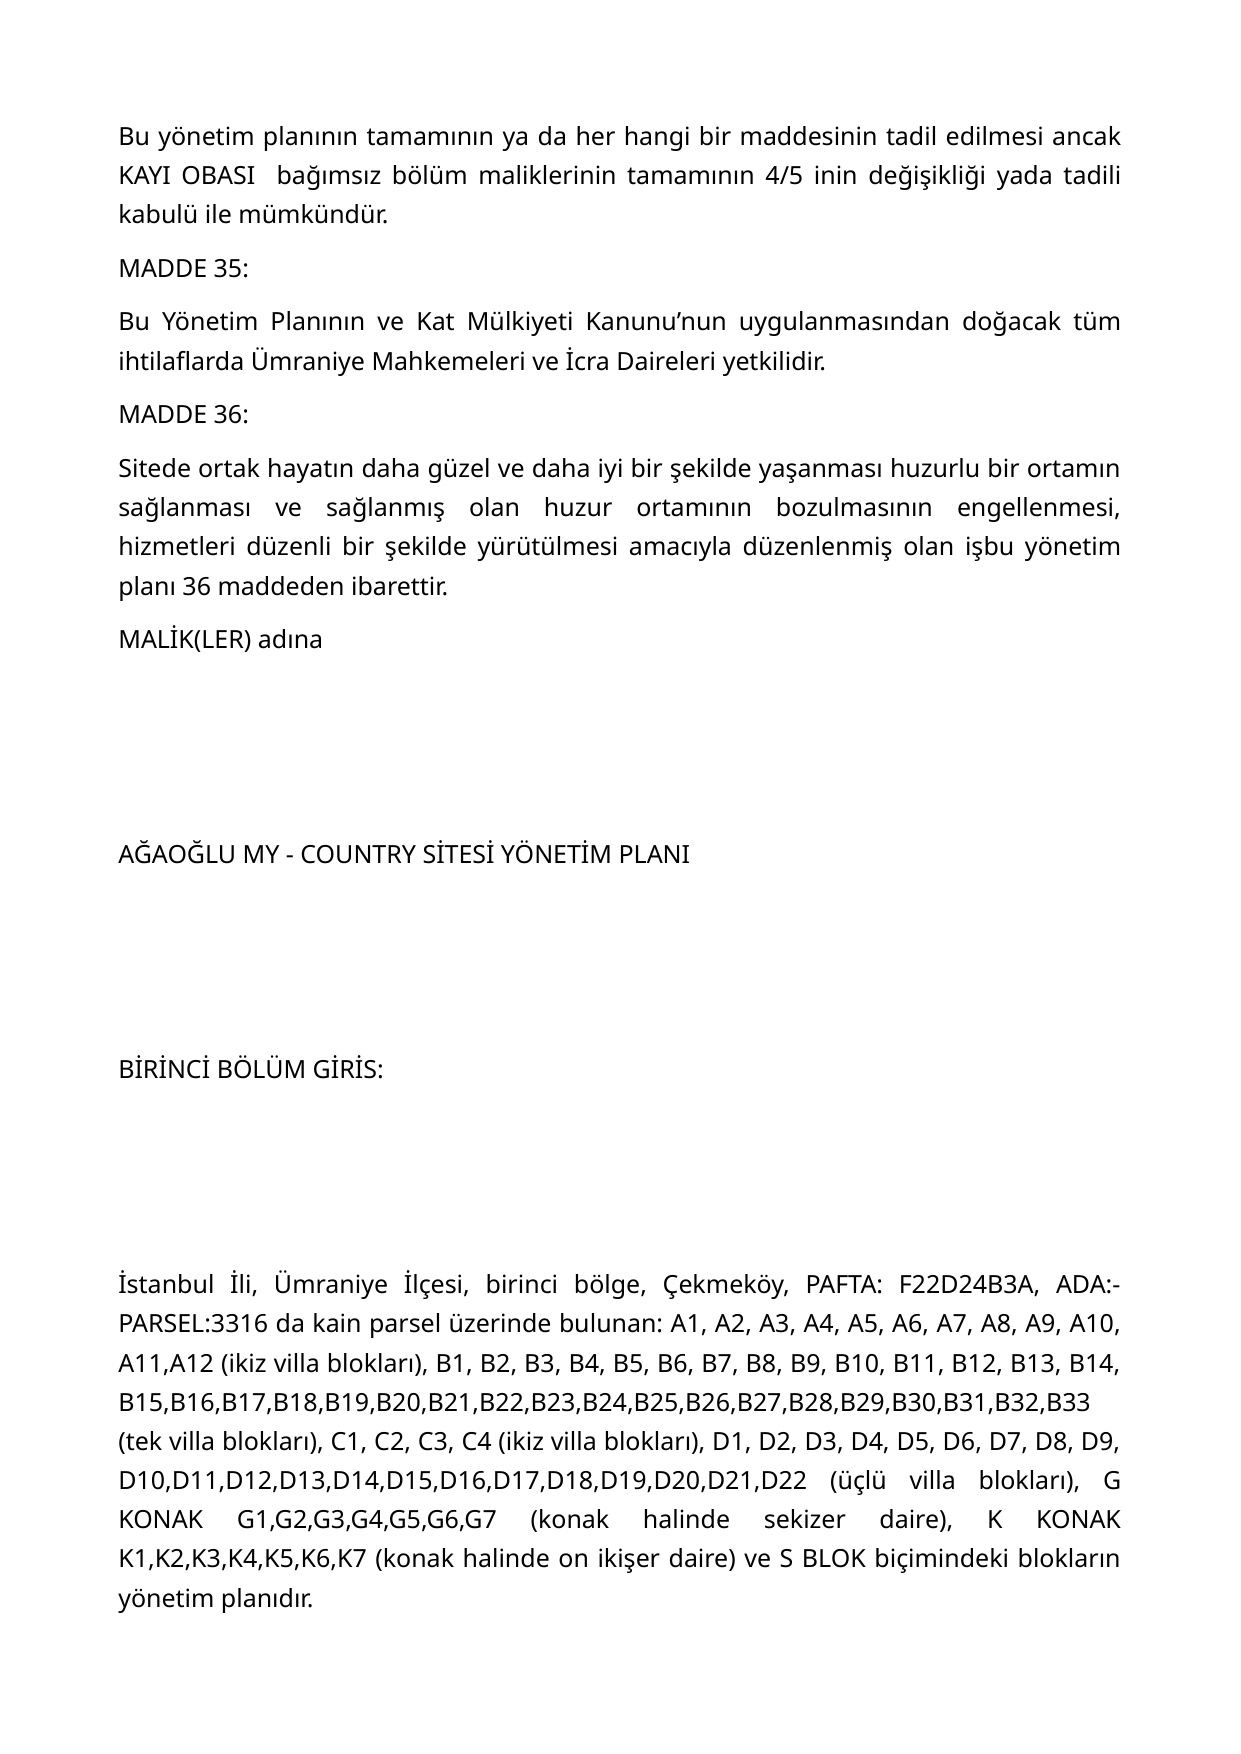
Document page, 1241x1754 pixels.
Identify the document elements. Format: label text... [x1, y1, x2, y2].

text Bu yönetim planının tamamının ya da her hangi bir maddesinin tadil edilmesi ancak KAYI OBASI bağımsız bölüm maliklerinin tamamının 4/5 inin değişikliği yada tadili kabulü ile mümkündür. [118, 118, 1122, 231]
text BİRİNCİ BÖLÜM GİRİS: [118, 1052, 1122, 1086]
text Sitede ortak hayatın daha güzel ve daha iyi bir şekilde yaşanması huzurlu bir ortamın sağlanması ve sağlanmış olan huzur ortamının bozulmasının engellenmesi, hizmetleri düzenli bir şekilde yürütülmesi amacıyla düzenlenmiş olan işbu yönetim planı 36 maddeden ibarettir. [118, 451, 1122, 602]
text İstanbul İli, Ümraniye İlçesi, birinci bölge, Çekmeköy, PAFTA: F22D24B3A, ADA:-PARSEL:3316 da kain parsel üzerinde bulunan: A1, A2, A3, A4, A5, A6, A7, A8, A9, A10, A11,A12 (ikiz villa blokları), B1, B2, B3, B4, B5, B6, B7, B8, B9, B10, B11, B12, B13, B14, B15,B16,B17,B18,B19,B20,B21,B22,B23,B24,B25,B26,B27,B28,B29,B30,B31,B32,B33 (tek villa blokları), C1, C2, C3, C4 (ikiz villa blokları), D1, D2, D3, D4, D5, D6, D7, D8, D9, D10,D11,D12,D13,D14,D15,D16,D17,D18,D19,D20,D21,D22 (üçlü villa blokları), G KONAK G1,G2,G3,G4,G5,G6,G7 (konak halinde sekizer daire), K KONAK K1,K2,K3,K4,K5,K6,K7 (konak halinde on ikişer daire) ve S BLOK biçimindeki blokların yönetim planıdır. [118, 1267, 1122, 1614]
text AĞAOĞLU MY - COUNTRY SİTESİ YÖNETİM PLANI [118, 837, 1122, 871]
text MALİK(LER) adına [118, 622, 1122, 656]
text MADDE 35: [118, 250, 1122, 284]
text Bu Yönetim Planının ve Kat Mülkiyeti Kanunu’nun uygulanmasından doğacak tüm ihtilaflarda Ümraniye Mahkemeleri ve İcra Daireleri yetkilidir. [118, 304, 1122, 377]
text MADDE 36: [118, 397, 1122, 431]
